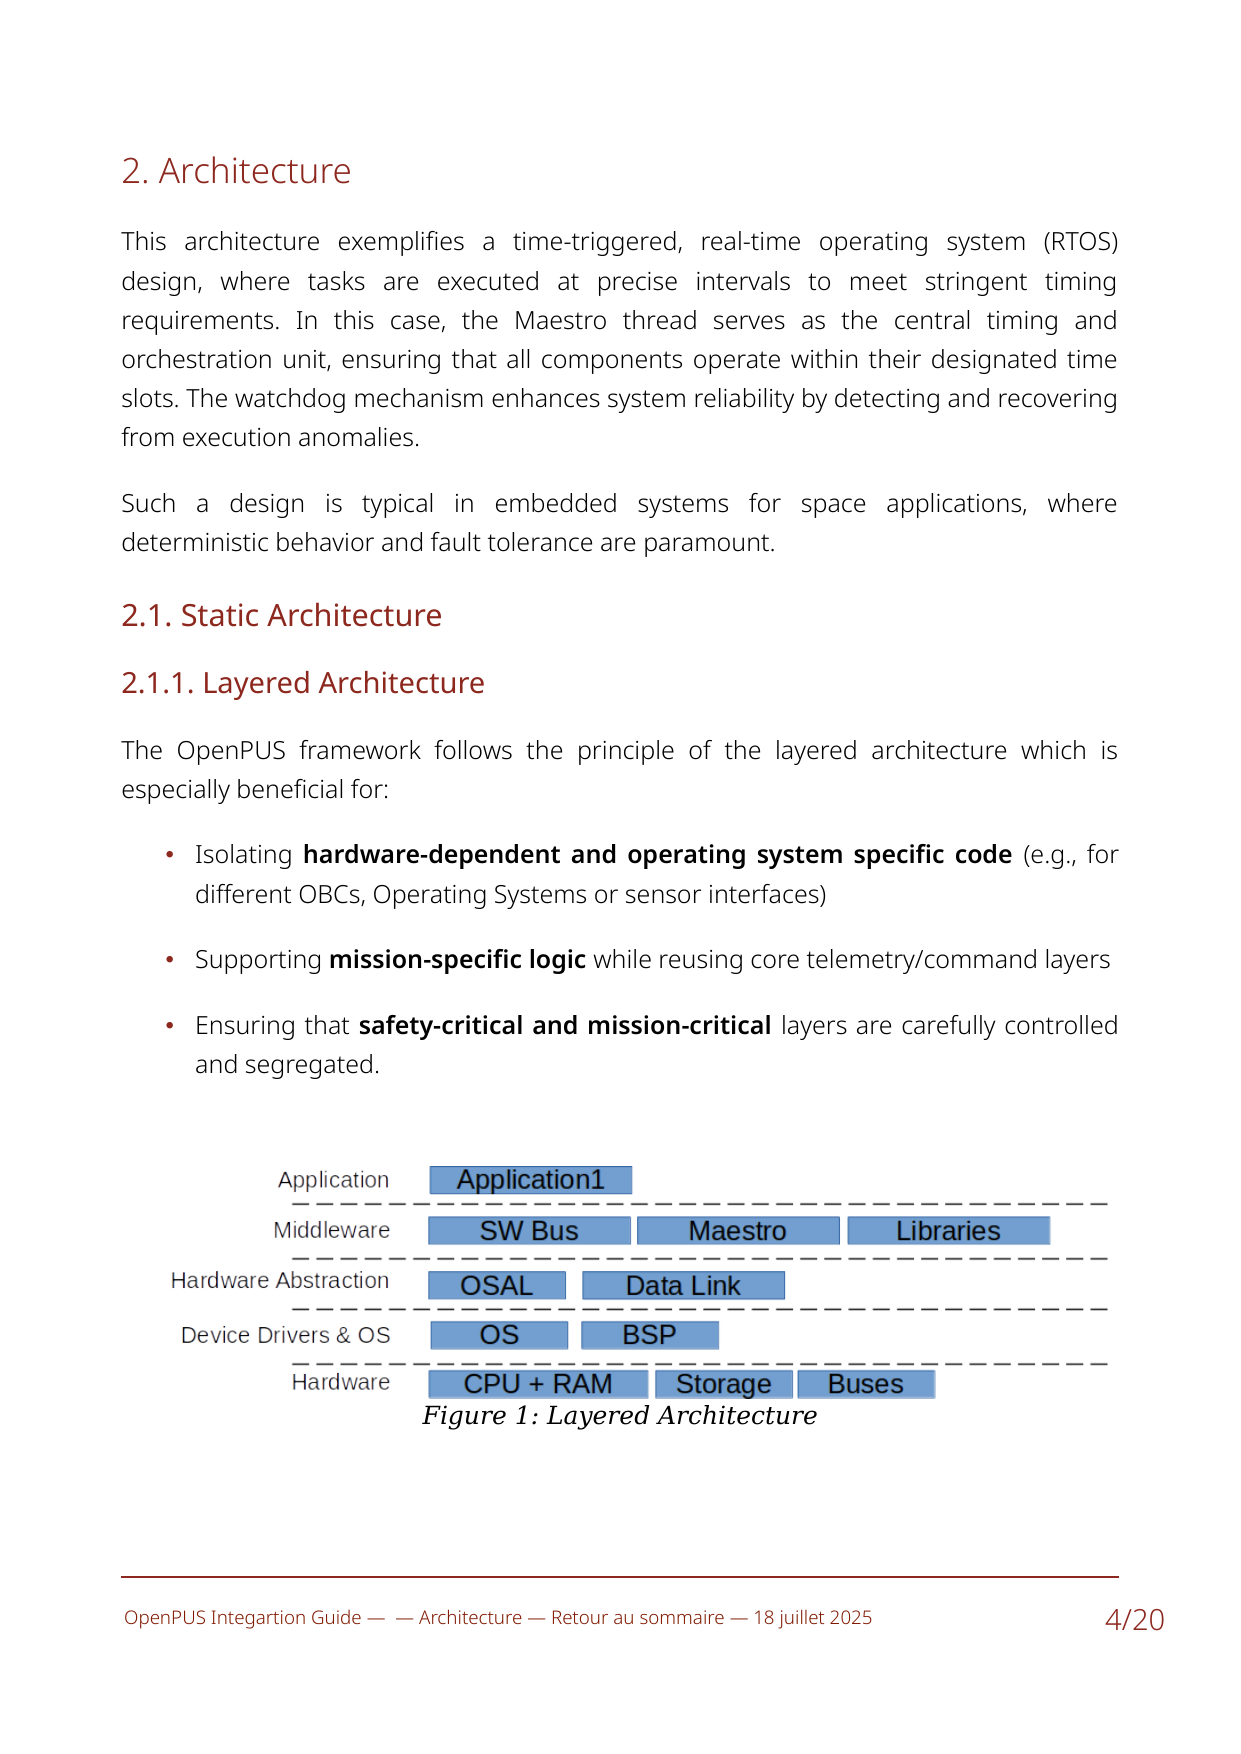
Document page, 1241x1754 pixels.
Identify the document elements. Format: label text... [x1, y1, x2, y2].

list Supporting mission-specific logic while reusing core telemetry/command layers [165, 942, 1119, 976]
text Figure 1: Layered Architecture [124, 1164, 1116, 1431]
subtitle Static Architecture [121, 593, 1119, 635]
picture [127, 1166, 1114, 1399]
list Ensuring that safety-critical and mission-critical layers are carefully controlled and segregated. [165, 1008, 1119, 1081]
subtitle Architecture [121, 146, 1119, 194]
text Such a design is typical in embedded systems for space applications, where deterministic behavior and fault tolerance are paramount. [121, 486, 1119, 559]
subtitle Layered Architecture [121, 662, 1119, 702]
text This architecture exemplifies a time-triggered, real-time operating system (RTOS) design, where tasks are executed at precise intervals to meet stringent timing requirements. In this case, the Maestro thread serves as the central timing and orchestration unit, ensuring that all components operate within their designated time slots. The watchdog mechanism enhances system reliability by detecting and recovering from execution anomalies. [121, 224, 1119, 454]
list Isolating hardware-dependent and operating system specific code (e.g., for different OBCs, Operating Systems or sensor interfaces) [165, 837, 1119, 910]
text The OpenPUS framework follows the principle of the layered architecture which is especially beneficial for: [121, 732, 1119, 806]
